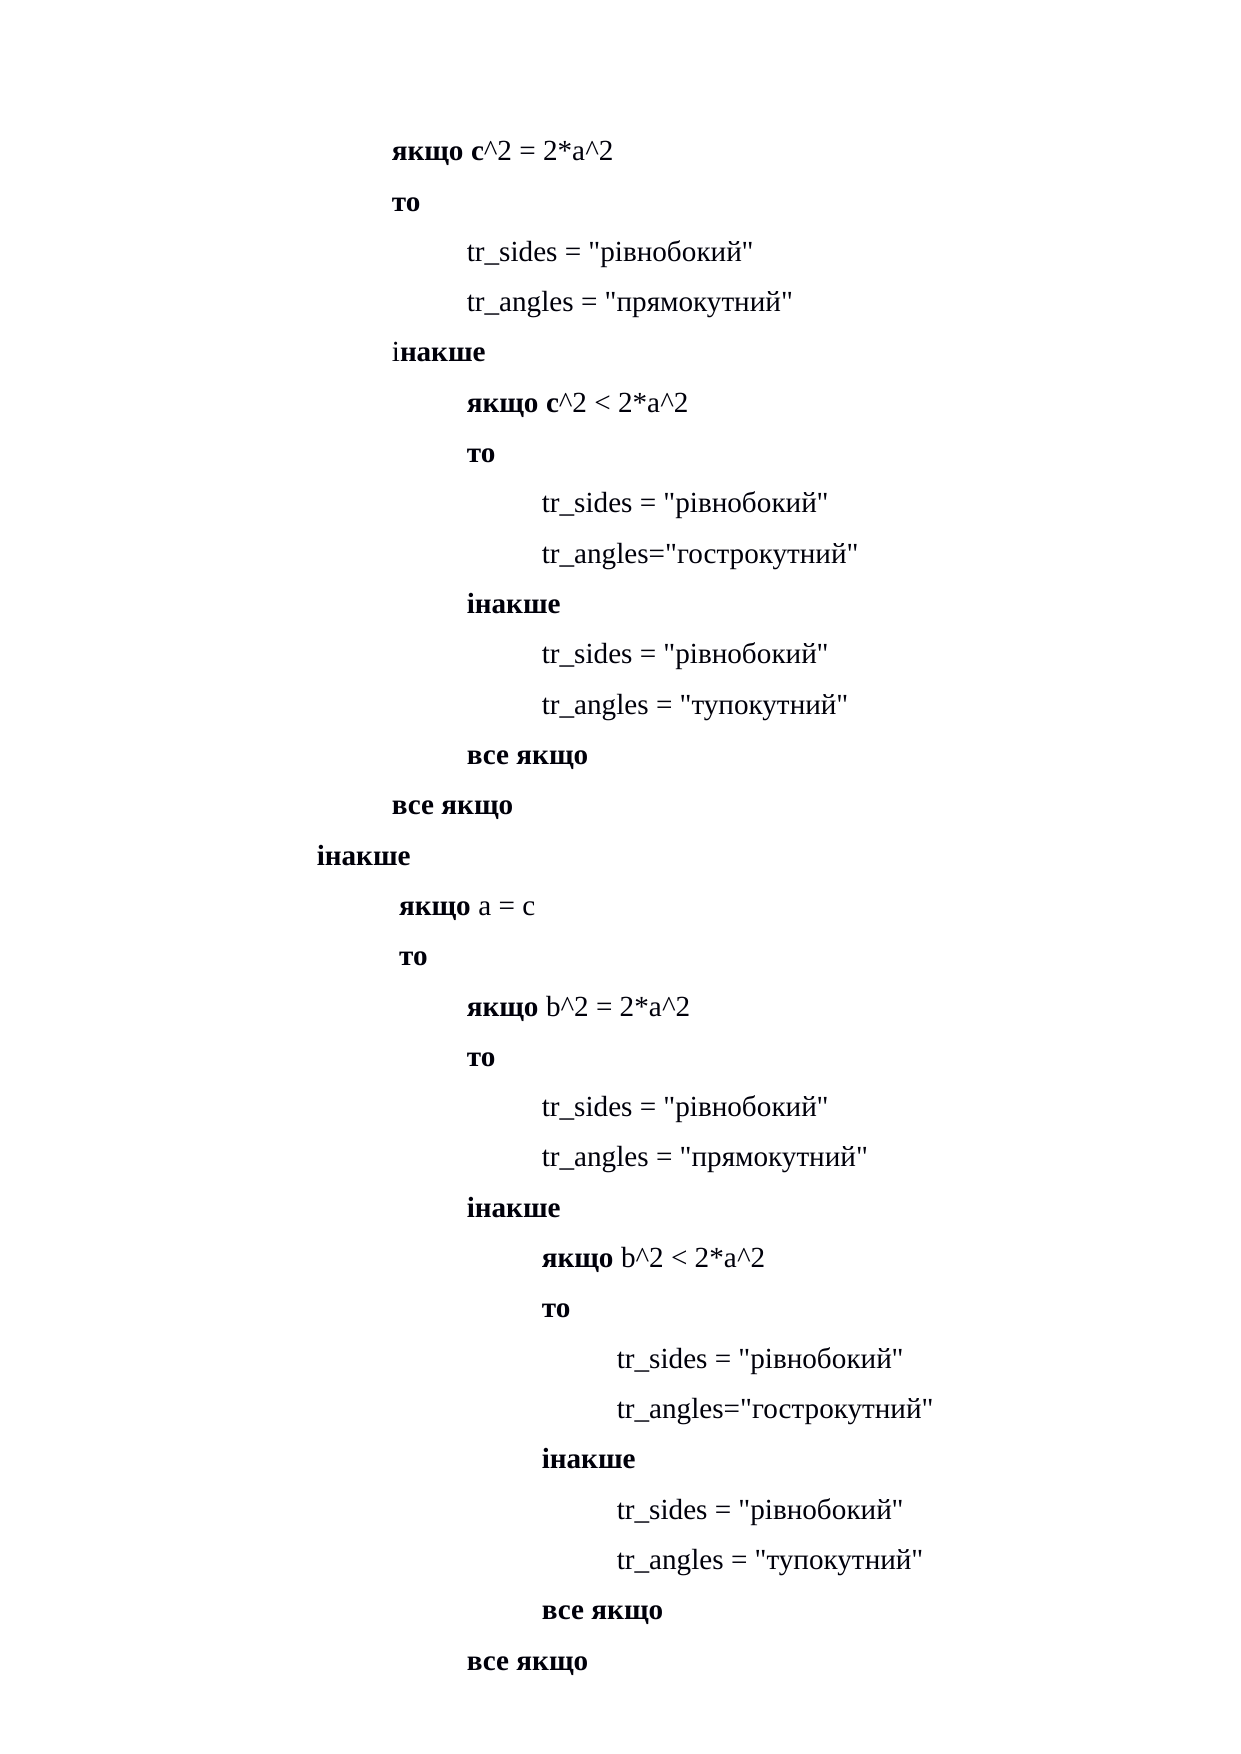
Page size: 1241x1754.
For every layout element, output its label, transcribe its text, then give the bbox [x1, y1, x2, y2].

text tr_sides = "рівнобокий" [167, 1492, 1163, 1525]
text tr_sides = "рівнобокий" [167, 636, 1163, 670]
text інакше [167, 1190, 1163, 1223]
text tr_angles="гострокутний" [167, 1391, 1163, 1425]
text якщо a = с [167, 888, 1163, 922]
text tr_sides = "рівнобокий" [167, 486, 1163, 519]
text все якщо [167, 1592, 1163, 1626]
text інакше [167, 334, 1163, 368]
text tr_sides = "рівнобокий" [167, 1341, 1163, 1374]
text інакше [167, 1441, 1163, 1475]
text tr_sides = "рівнобокий" [167, 1089, 1163, 1123]
text інакше [167, 586, 1163, 620]
text tr_angles="гострокутний" [167, 536, 1163, 569]
text tr_angles = "тупокутний" [167, 687, 1163, 720]
text якщо b^2 < 2*a^2 [167, 1240, 1163, 1274]
text все якщо [167, 787, 1163, 821]
text то [167, 184, 1163, 217]
text інакше [167, 838, 1163, 871]
text то [167, 938, 1163, 972]
text то [167, 435, 1163, 469]
text то [167, 1291, 1163, 1324]
text все якщо [167, 737, 1163, 771]
text tr_angles = "прямокутний" [167, 1139, 1163, 1173]
text якщо b^2 = 2*a^2 [167, 989, 1163, 1022]
text все якщо [167, 1643, 1163, 1676]
text якщо c^2 < 2*a^2 [167, 385, 1163, 418]
text tr_sides = "рівнобокий" [167, 234, 1163, 267]
text то [167, 1039, 1163, 1072]
text tr_angles = "прямокутний" [167, 284, 1163, 318]
text tr_angles = "тупокутний" [167, 1542, 1163, 1576]
text якщо c^2 = 2*a^2 [167, 133, 1163, 167]
